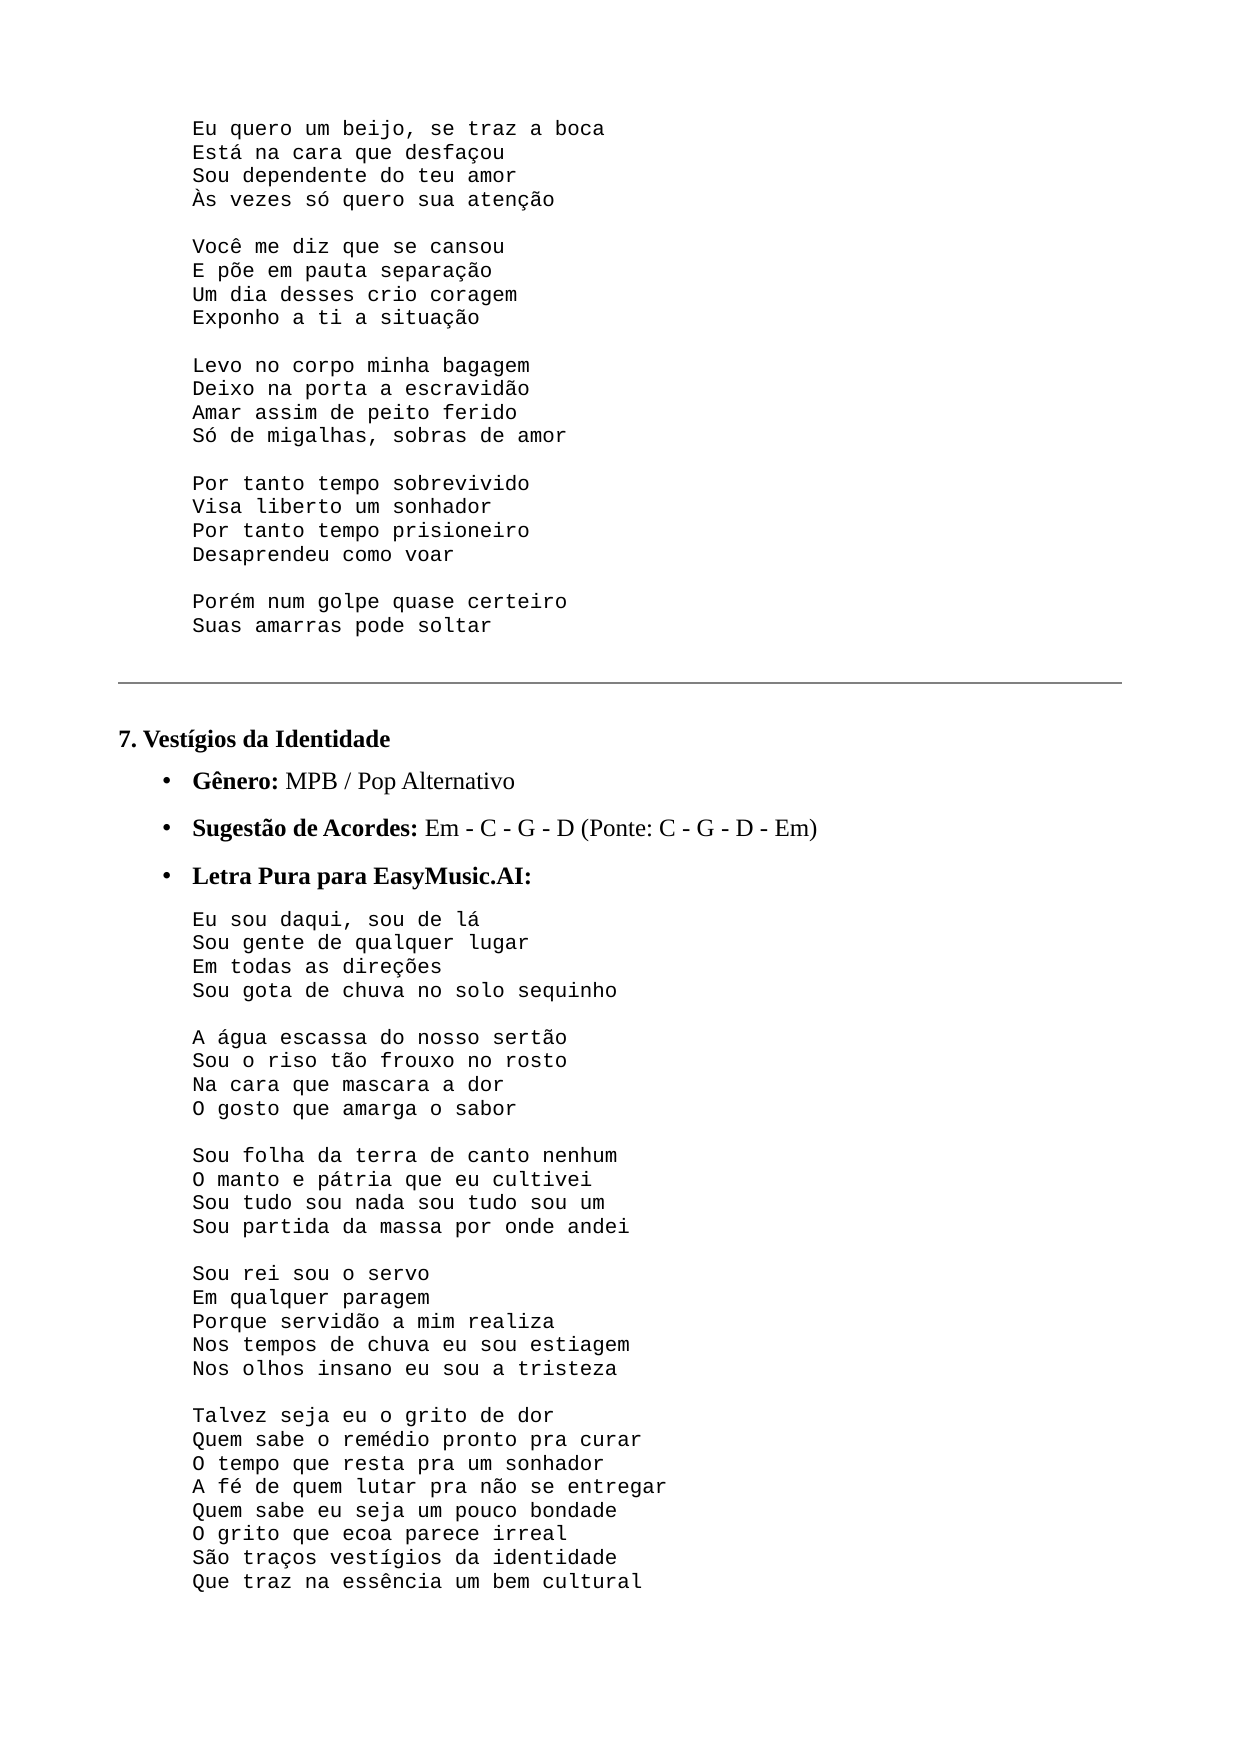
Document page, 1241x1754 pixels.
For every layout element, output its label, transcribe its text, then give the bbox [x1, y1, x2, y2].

list Nos tempos de chuva eu sou estiagem [162, 1334, 1122, 1358]
list O manto e pátria que eu cultivei [162, 1169, 1122, 1192]
list Porém num golpe quase certeiro [162, 591, 1122, 615]
list Quem sabe o remédio pronto pra curar [162, 1429, 1122, 1452]
list Sugestão de Acordes: Em - C - G - D (Ponte: C - G - D - Em) [162, 813, 1122, 842]
list Suas amarras pode soltar [162, 615, 1122, 638]
list Na cara que mascara a dor [162, 1074, 1122, 1098]
list Quem sabe eu seja um pouco bondade [162, 1500, 1122, 1523]
list O tempo que resta pra um sonhador [162, 1452, 1122, 1476]
list A água escassa do nosso sertão [162, 1027, 1122, 1051]
list Sou dependente do teu amor [162, 165, 1122, 189]
list Amar assim de peito ferido [162, 402, 1122, 426]
list Talvez seja eu o grito de dor [162, 1405, 1122, 1429]
list Desaprendeu como voar [162, 544, 1122, 567]
list Gênero: MPB / Pop Alternativo [162, 766, 1122, 794]
list Sou o riso tão frouxo no rosto [162, 1051, 1122, 1074]
list Por tanto tempo prisioneiro [162, 520, 1122, 544]
list Que traz na essência um bem cultural [162, 1571, 1122, 1594]
list Um dia desses crio coragem [162, 284, 1122, 307]
list Você me diz que se cansou [162, 236, 1122, 260]
list Letra Pura para EasyMusic.AI: [162, 861, 1122, 890]
list Levo no corpo minha bagagem [162, 354, 1122, 378]
subtitle 7. Vestígios da Identidade [118, 724, 1122, 753]
list Em qualquer paragem [162, 1287, 1122, 1311]
list A fé de quem lutar pra não se entregar [162, 1476, 1122, 1500]
list E põe em pauta separação [162, 260, 1122, 284]
list São traços vestígios da identidade [162, 1547, 1122, 1571]
list Eu quero um beijo, se traz a boca [162, 118, 1122, 142]
list Por tanto tempo sobrevivido [162, 473, 1122, 496]
list Está na cara que desfaçou [162, 142, 1122, 165]
list Só de migalhas, sobras de amor [162, 426, 1122, 449]
list Visa liberto um sonhador [162, 496, 1122, 520]
list Porque servidão a mim realiza [162, 1311, 1122, 1334]
list Eu sou daqui, sou de lá [162, 909, 1122, 932]
list Sou tudo sou nada sou tudo sou um [162, 1192, 1122, 1216]
list Sou folha da terra de canto nenhum [162, 1145, 1122, 1169]
list O grito que ecoa parece irreal [162, 1523, 1122, 1547]
list O gosto que amarga o sabor [162, 1098, 1122, 1121]
list Às vezes só quero sua atenção [162, 189, 1122, 213]
list Nos olhos insano eu sou a tristeza [162, 1358, 1122, 1382]
list Sou partida da massa por onde andei [162, 1216, 1122, 1240]
list Exponho a ti a situação [162, 307, 1122, 331]
list Sou rei sou o servo [162, 1263, 1122, 1287]
list Sou gota de chuva no solo sequinho [162, 979, 1122, 1003]
list Em todas as direções [162, 956, 1122, 979]
list Deixo na porta a escravidão [162, 378, 1122, 402]
list Sou gente de qualquer lugar [162, 932, 1122, 956]
